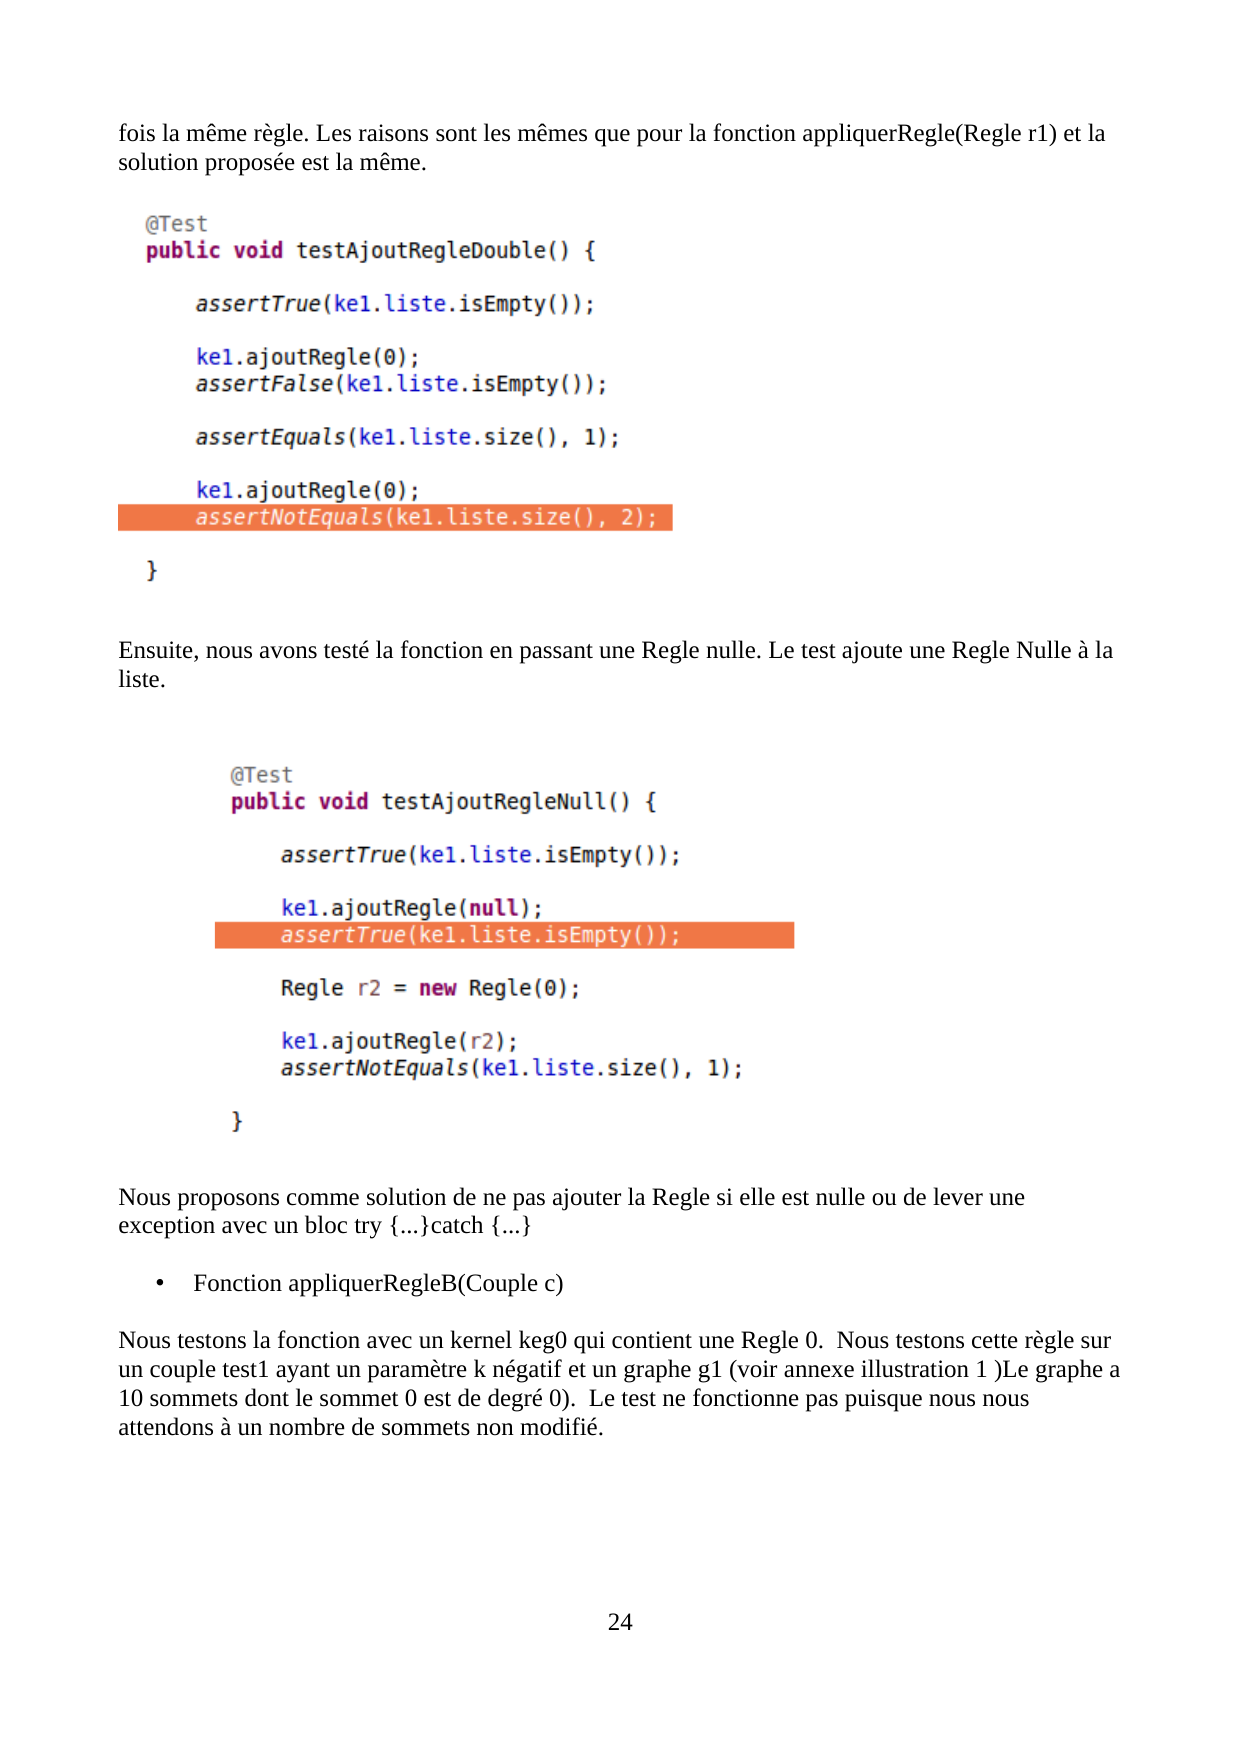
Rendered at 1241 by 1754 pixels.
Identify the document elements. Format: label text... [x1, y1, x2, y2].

picture [214, 764, 795, 1154]
text Nous testons la fonction avec un kernel keg0 qui contient une Regle 0. Nous testons cette règle sur un couple test1 ayant un paramètre k négatif et un graphe g1 (voir annexe illustration 1 )Le graphe a 10 sommets dont le sommet 0 est de degré 0). Le test ne fonctionne pas puisque nous nous attendons à un nombre de sommets non modifié. [118, 1326, 1122, 1441]
list Fonction appliquerRegleB(Couple c) [156, 1268, 1122, 1297]
text Nous proposons comme solution de ne pas ajouter la Regle si elle est nulle ou de lever une exception avec un bloc try {...}catch {...} [118, 1182, 1122, 1239]
picture [118, 206, 673, 586]
text Ensuite, nous avons testé la fonction en passant une Regle nulle. Le test ajoute une Regle Nulle à la liste. [118, 636, 1122, 693]
text fois la même règle. Les raisons sont les mêmes que pour la fonction appliquerRegle(Regle r1) et la solution proposée est la même. [118, 118, 1122, 176]
